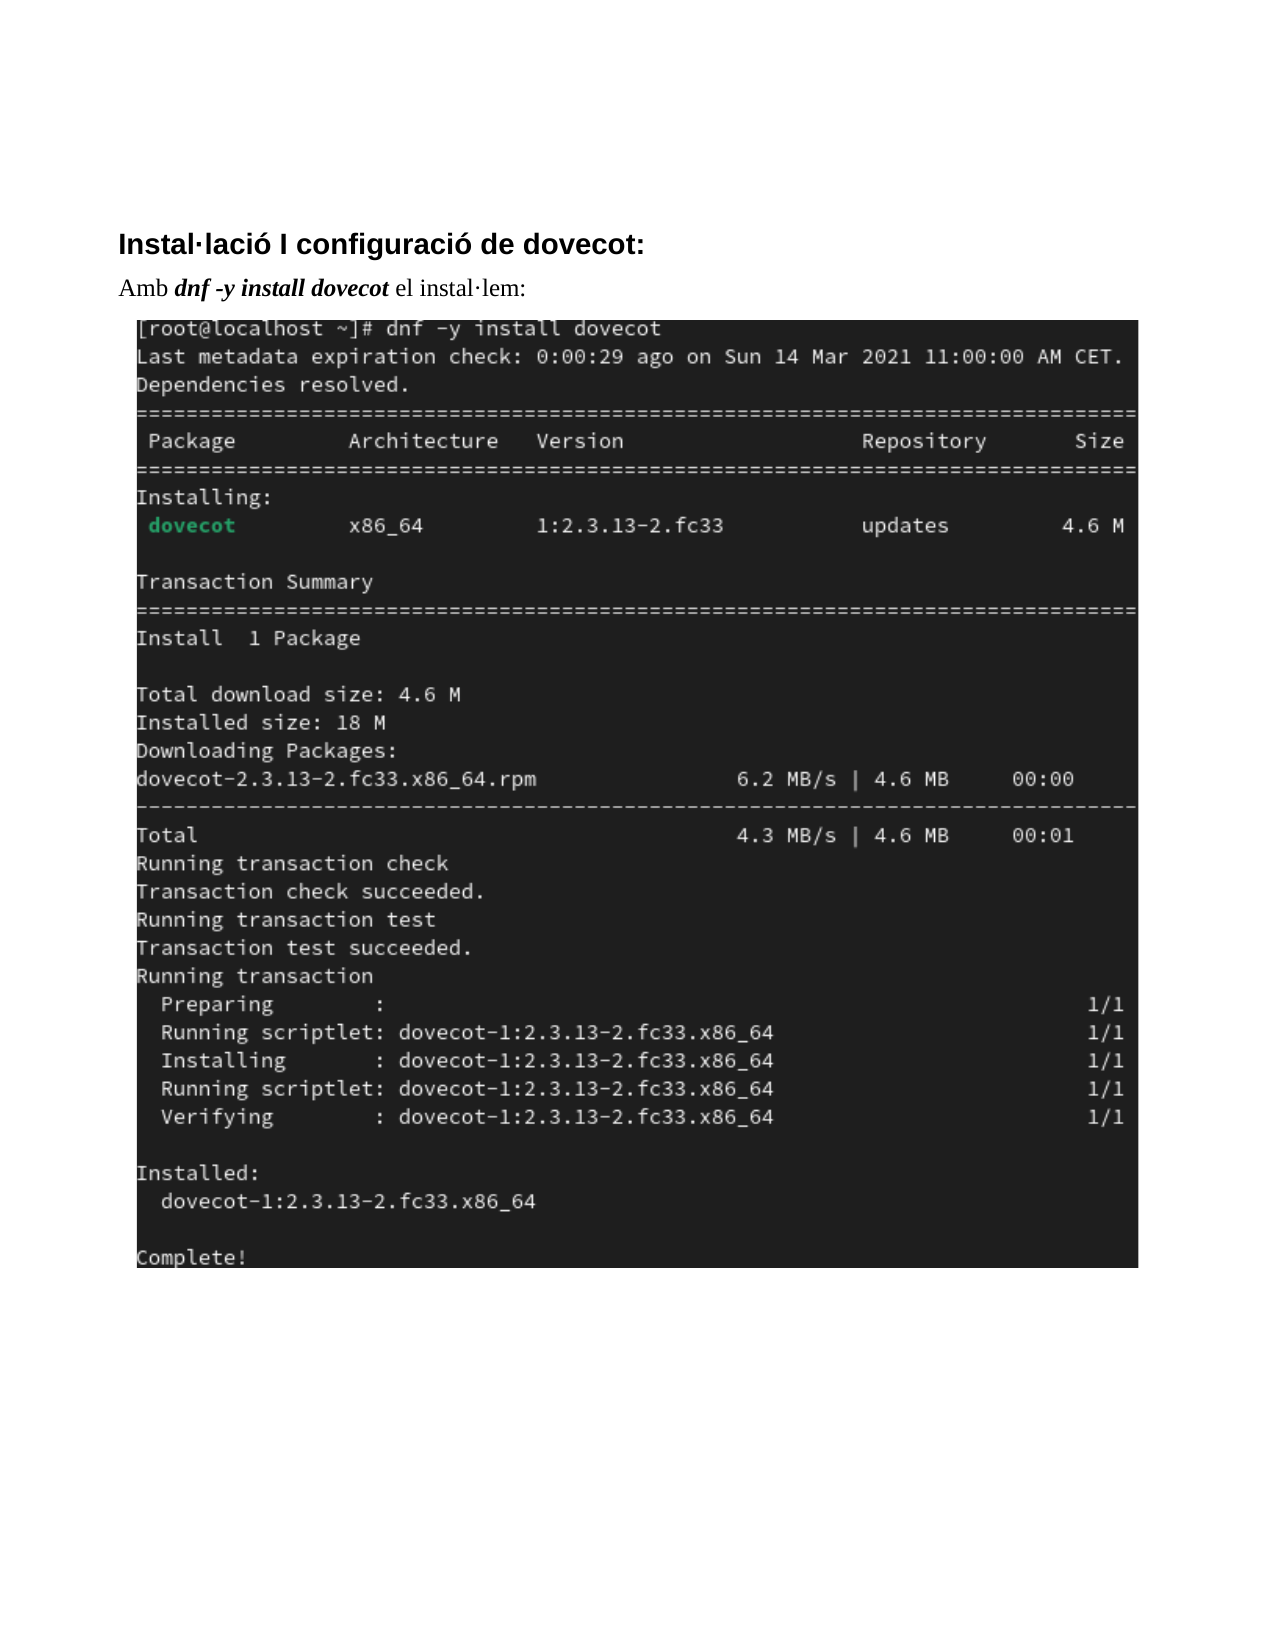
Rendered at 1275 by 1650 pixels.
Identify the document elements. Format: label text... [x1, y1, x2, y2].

text Amb dnf -y install dovecot el instal·lem: [118, 273, 1157, 302]
picture [136, 320, 1139, 1268]
subtitle Instal·lació I configuració de dovecot: [118, 227, 1157, 260]
